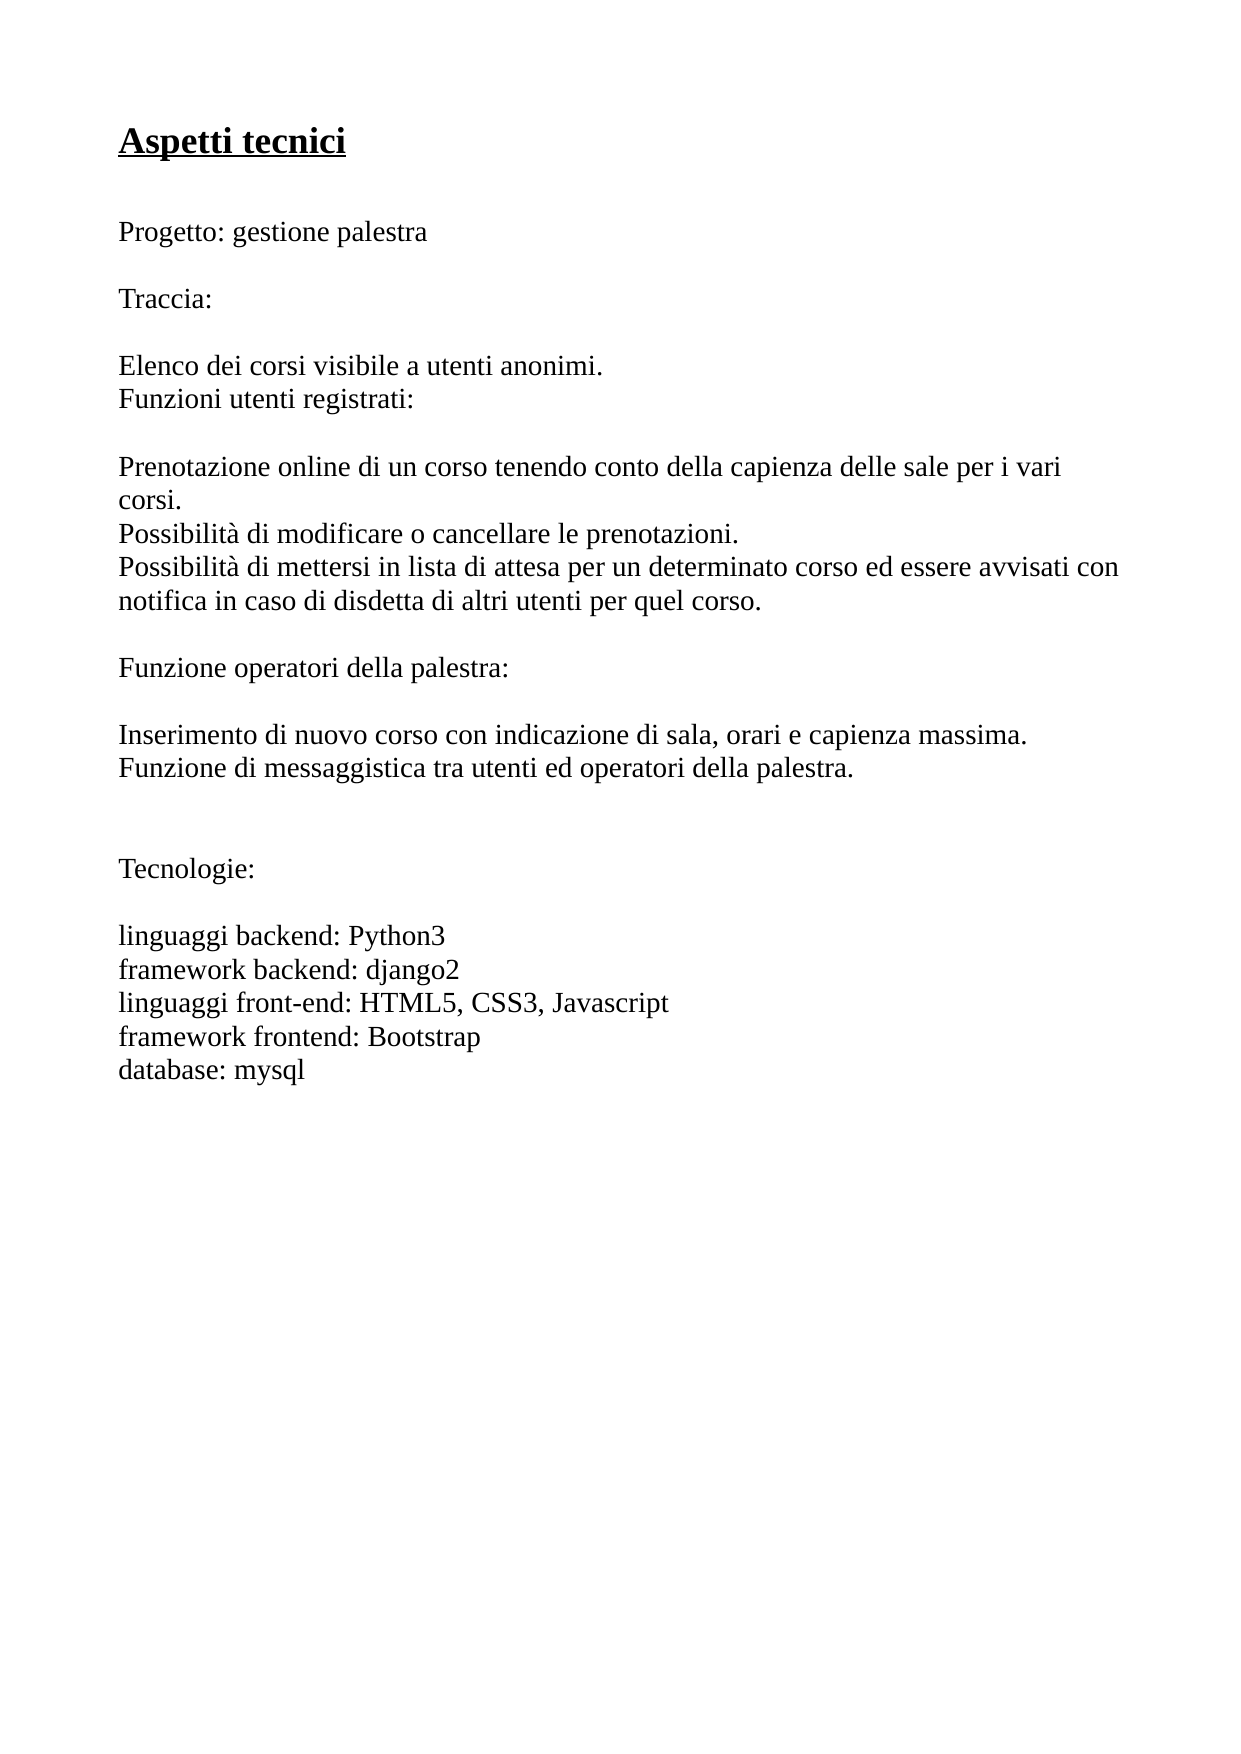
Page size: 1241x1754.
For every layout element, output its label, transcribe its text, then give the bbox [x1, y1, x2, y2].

text  [118, 415, 1122, 449]
text Aspetti tecnici [118, 118, 1122, 161]
text Progetto: gestione palestra [118, 214, 1122, 247]
text Funzione di messaggistica tra utenti ed operatori della palestra. [118, 751, 1122, 784]
text Funzioni utenti registrati: [118, 382, 1122, 415]
text Traccia: [118, 281, 1122, 314]
text database: mysql [118, 1052, 1122, 1086]
text Tecnologie: [118, 851, 1122, 885]
text Funzione operatori della palestra: [118, 650, 1122, 683]
text linguaggi backend: Python3 [118, 918, 1122, 952]
text Elenco dei corsi visibile a utenti anonimi. [118, 348, 1122, 382]
text Prenotazione online di un corso tenendo conto della capienza delle sale per i vari corsi. [118, 449, 1122, 516]
text Possibilità di mettersi in lista di attesa per un determinato corso ed essere avvisati con notifica in caso di disdetta di altri utenti per quel corso. [118, 549, 1122, 616]
text linguaggi front-end: HTML5, CSS3, Javascript [118, 985, 1122, 1019]
text framework frontend: Bootstrap [118, 1019, 1122, 1052]
text framework backend: django2 [118, 952, 1122, 985]
text Possibilità di modificare o cancellare le prenotazioni. [118, 516, 1122, 549]
text Inserimento di nuovo corso con indicazione di sala, orari e capienza massima. [118, 717, 1122, 751]
